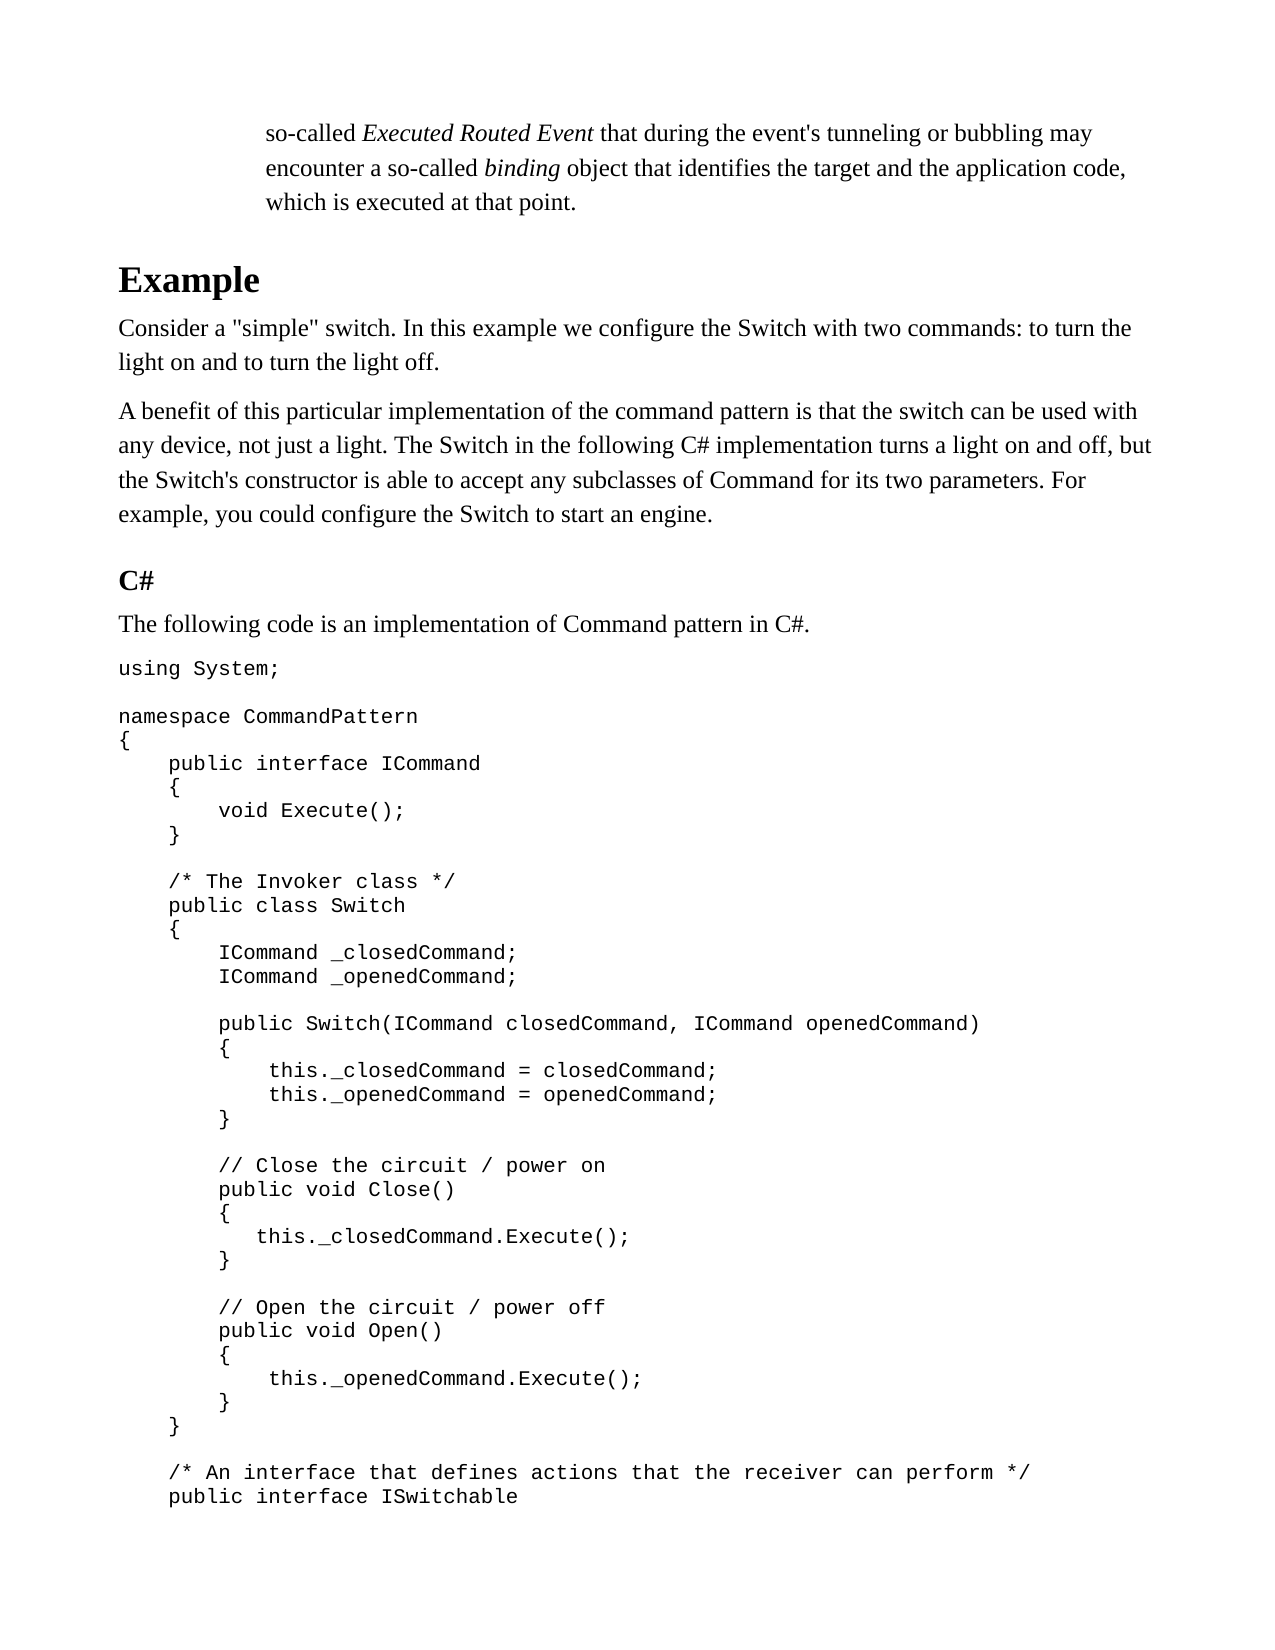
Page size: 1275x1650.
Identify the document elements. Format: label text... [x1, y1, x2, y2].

text /* The Invoker class */ [118, 871, 1157, 895]
text // Open the circuit / power off [118, 1297, 1157, 1320]
text using System; [118, 658, 1157, 682]
text public class Switch [118, 895, 1157, 918]
text { [118, 1344, 1157, 1368]
text this._closedCommand = closedCommand; [118, 1060, 1157, 1084]
text this._openedCommand = openedCommand; [118, 1084, 1157, 1108]
text { [118, 729, 1157, 753]
text void Execute(); [118, 800, 1157, 824]
text // Close the circuit / power on [118, 1155, 1157, 1178]
text namespace CommandPattern [118, 706, 1157, 729]
text { [118, 1037, 1157, 1060]
text } [118, 1391, 1157, 1415]
subtitle C# [118, 563, 1157, 597]
text } [118, 1415, 1157, 1439]
text ICommand _openedCommand; [118, 966, 1157, 989]
text The following code is an implementation of Command pattern in C#. [118, 609, 1157, 638]
text Consider a "simple" switch. In this example we configure the Switch with two commands: to turn the light on and to turn the light off. [118, 313, 1157, 376]
text } [118, 1249, 1157, 1273]
text this._closedCommand.Execute(); [118, 1226, 1157, 1249]
text } [118, 824, 1157, 847]
list so-called Executed Routed Event that during the event's tunneling or bubbling may encounter a so-called binding object that identifies the target and the application code, which is executed at that point. [236, 118, 1157, 216]
text A benefit of this particular implementation of the command pattern is that the switch can be used with any device, not just a light. The Switch in the following C# implementation turns a light on and off, but the Switch's constructor is able to accept any subclasses of Command for its two parameters. For example, you could configure the Switch to start an engine. [118, 396, 1157, 528]
text public Switch(ICommand closedCommand, ICommand openedCommand) [118, 1013, 1157, 1037]
subtitle Example [118, 257, 1157, 300]
text { [118, 777, 1157, 800]
text ICommand _closedCommand; [118, 942, 1157, 966]
text { [118, 1202, 1157, 1226]
text { [118, 918, 1157, 942]
text public void Open() [118, 1320, 1157, 1344]
text public interface ISwitchable [118, 1486, 1157, 1509]
text /* An interface that defines actions that the receiver can perform */ [118, 1462, 1157, 1486]
text } [118, 1108, 1157, 1131]
text this._openedCommand.Execute(); [118, 1368, 1157, 1391]
text public void Close() [118, 1178, 1157, 1202]
text public interface ICommand [118, 753, 1157, 777]
